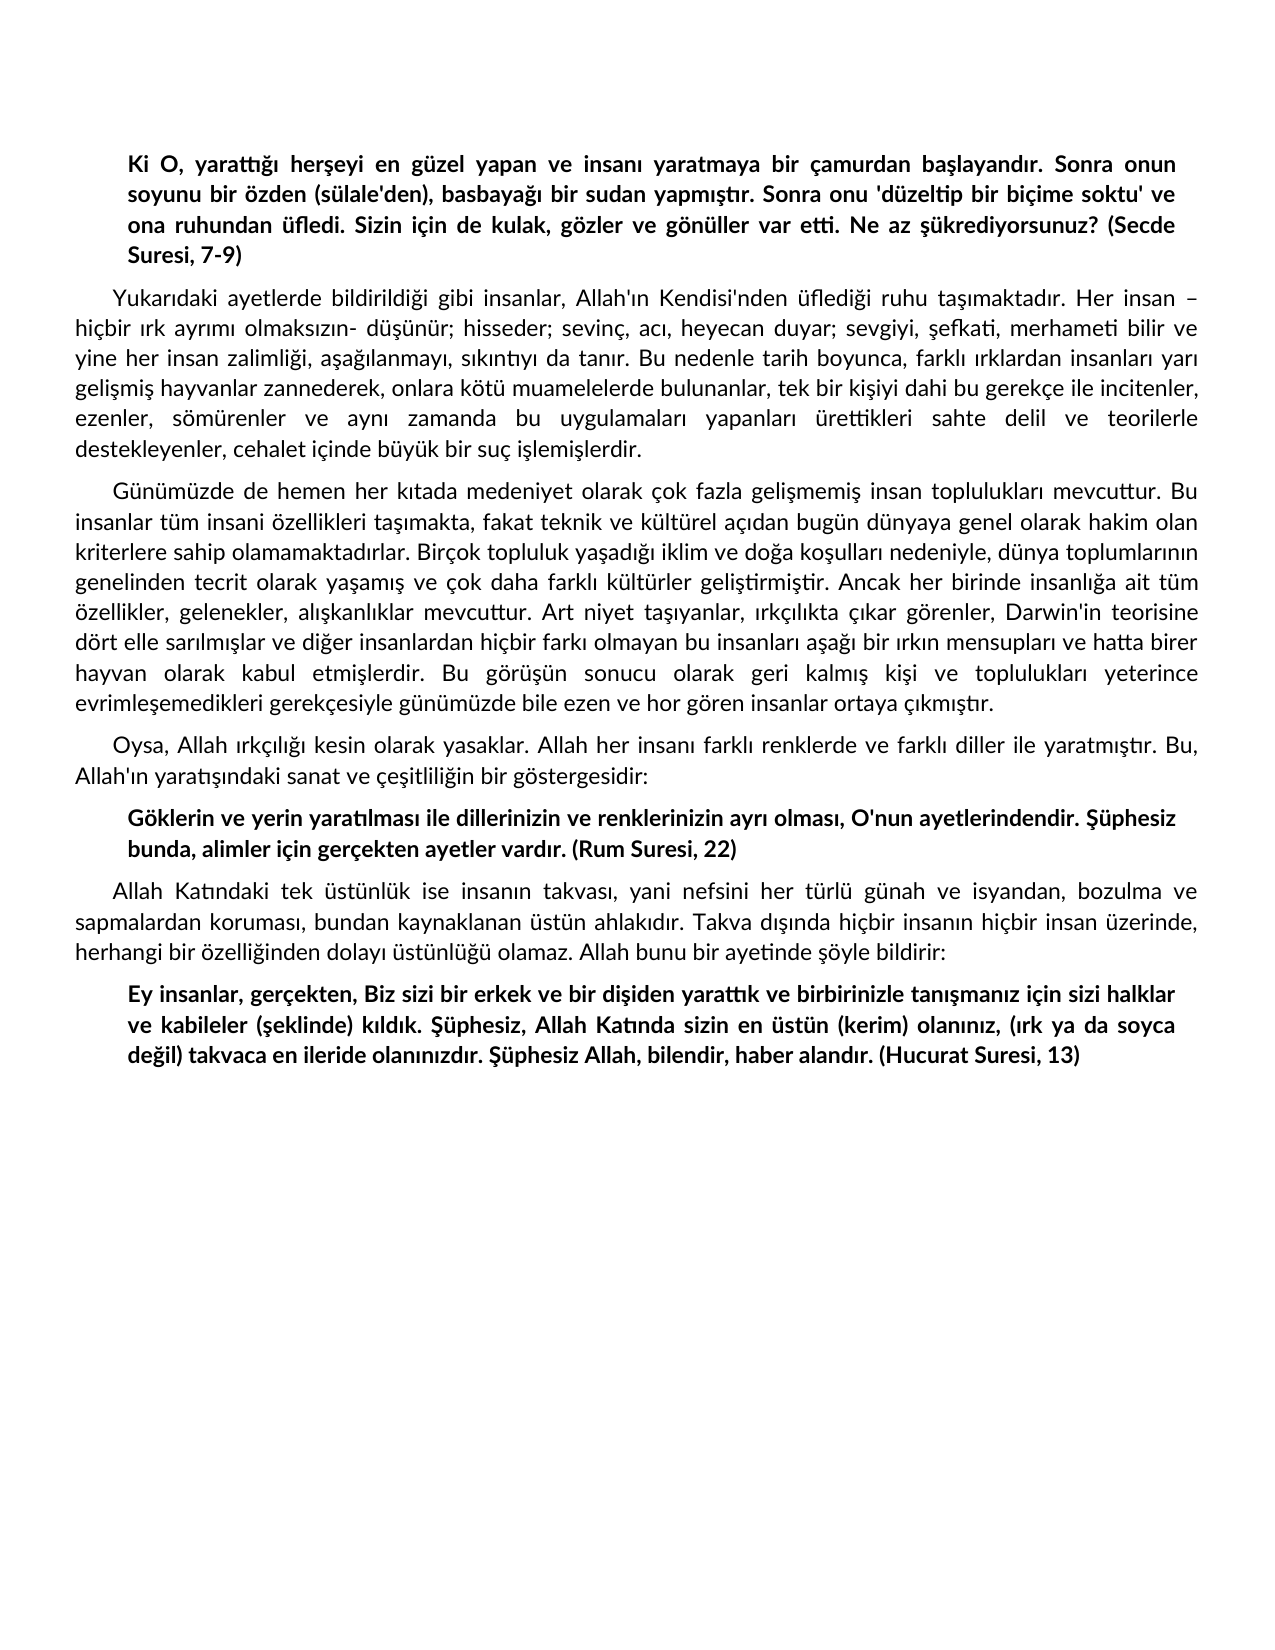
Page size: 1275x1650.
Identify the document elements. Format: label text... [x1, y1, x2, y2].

text Günümüzde de hemen her kıtada medeniyet olarak çok fazla gelişmemiş insan toplulukları mevcuttur. Bu insanlar tüm insani özellikleri taşımakta, fakat teknik ve kültürel açıdan bugün dünyaya genel olarak hakim olan kriterlere sahip olamamaktadırlar. Birçok topluluk yaşadığı iklim ve doğa koşulları nedeniyle, dünya toplumlarının genelinden tecrit olarak yaşamış ve çok daha farklı kültürler geliştirmiştir. Ancak her birinde insanlığa ait tüm özellikler, gelenekler, alışkanlıklar mevcuttur. Art niyet taşıyanlar, ırkçılıkta çıkar görenler, Darwin'in teorisine dört elle sarılmışlar ve diğer insanlardan hiçbir farkı olmayan bu insanları aşağı bir ırkın mensupları ve hatta birer hayvan olarak kabul etmişlerdir. Bu görüşün sonucu olarak geri kalmış kişi ve toplulukları yeterince evrimleşemedikleri gerekçesiyle günümüzde bile ezen ve hor gören insanlar ortaya çıkmıştır. [75, 477, 1200, 716]
text Oysa, Allah ırkçılığı kesin olarak yasaklar. Allah her insanı farklı renklerde ve farklı diller ile yaratmıştır. Bu, Allah'ın yaratışındaki sanat ve çeşitliliğin bir göstergesidir: [75, 731, 1200, 789]
text Göklerin ve yerin yaratılması ile dillerinizin ve renklerinizin ayrı olması, O'nun ayetlerindendir. Şüphesiz bunda, alimler için gerçekten ayetler vardır. (Rum Suresi, 22) [127, 804, 1177, 862]
text Ey insanlar, gerçekten, Biz sizi bir erkek ve bir dişiden yarattık ve birbirinizle tanışmanız için sizi halklar ve kabileler (şeklinde) kıldık. Şüphesiz, Allah Katında sizin en üstün (kerim) olanınız, (ırk ya da soyca değil) takvaca en ileride olanınızdır. Şüphesiz Allah, bilendir, haber alandır. (Hucurat Suresi, 13) [127, 980, 1177, 1068]
text Ki O, yarattığı herşeyi en güzel yapan ve insanı yaratmaya bir çamurdan başlayandır. Sonra onun soyunu bir özden (sülale'den), basbayağı bir sudan yapmıştır. Sonra onu 'düzeltip bir biçime soktu' ve ona ruhundan üfledi. Sizin için de kulak, gözler ve gönüller var etti. Ne az şükrediyorsunuz? (Secde Suresi, 7-9) [127, 150, 1177, 268]
text Allah Katındaki tek üstünlük ise insanın takvası, yani nefsini her türlü günah ve isyandan, bozulma ve sapmalardan koruması, bundan kaynaklanan üstün ahlakıdır. Takva dışında hiçbir insanın hiçbir insan üzerinde, herhangi bir özelliğinden dolayı üstünlüğü olamaz. Allah bunu bir ayetinde şöyle bildirir: [75, 877, 1200, 965]
text Yukarıdaki ayetlerde bildirildiği gibi insanlar, Allah'ın Kendisi'nden üflediği ruhu taşımaktadır. Her insan –hiçbir ırk ayrımı olmaksızın- düşünür; hisseder; sevinç, acı, heyecan duyar; sevgiyi, şefkati, merhameti bilir ve yine her insan zalimliği, aşağılanmayı, sıkıntıyı da tanır. Bu nedenle tarih boyunca, farklı ırklardan insanları yarı gelişmiş hayvanlar zannederek, onlara kötü muamelelerde bulunanlar, tek bir kişiyi dahi bu gerekçe ile incitenler, ezenler, sömürenler ve aynı zamanda bu uygulamaları yapanları ürettikleri sahte delil ve teorilerle destekleyenler, cehalet içinde büyük bir suç işlemişlerdir. [75, 283, 1200, 462]
